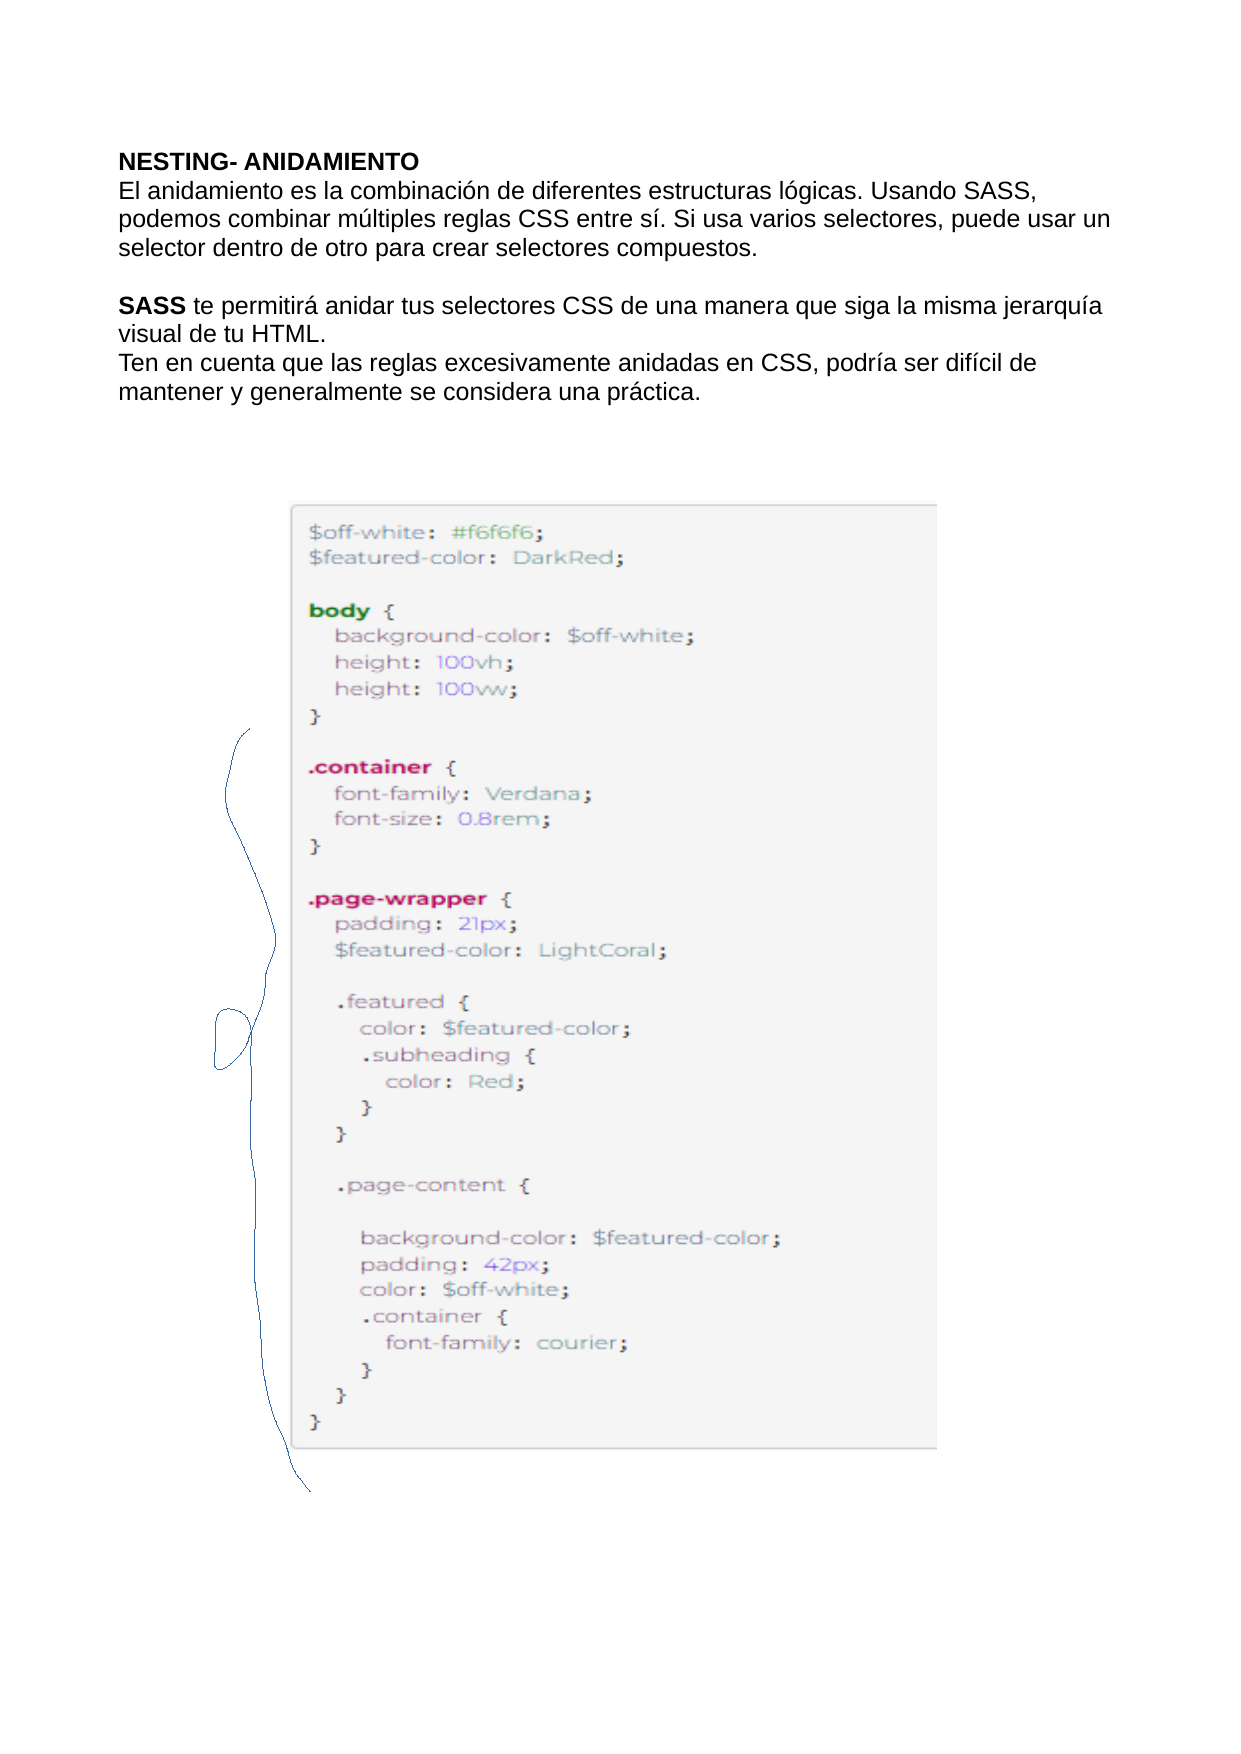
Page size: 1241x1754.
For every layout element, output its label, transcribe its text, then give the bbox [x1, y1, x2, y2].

text Ten en cuenta que las reglas excesivamente anidadas en CSS, podría ser difícil de mantener y generalmente se considera una práctica. [118, 348, 1122, 406]
text SASS te permitirá anidar tus selectores CSS de una manera que siga la misma jerarquía visual de tu HTML. [118, 291, 1122, 348]
picture [287, 500, 937, 1451]
text El anidamiento es la combinación de diferentes estructuras lógicas. Usando SASS, podemos combinar múltiples reglas CSS entre sí. Si usa varios selectores, puede usar un selector dentro de otro para crear selectores compuestos. [118, 176, 1122, 262]
text NESTING- ANIDAMIENTO [118, 147, 1122, 176]
